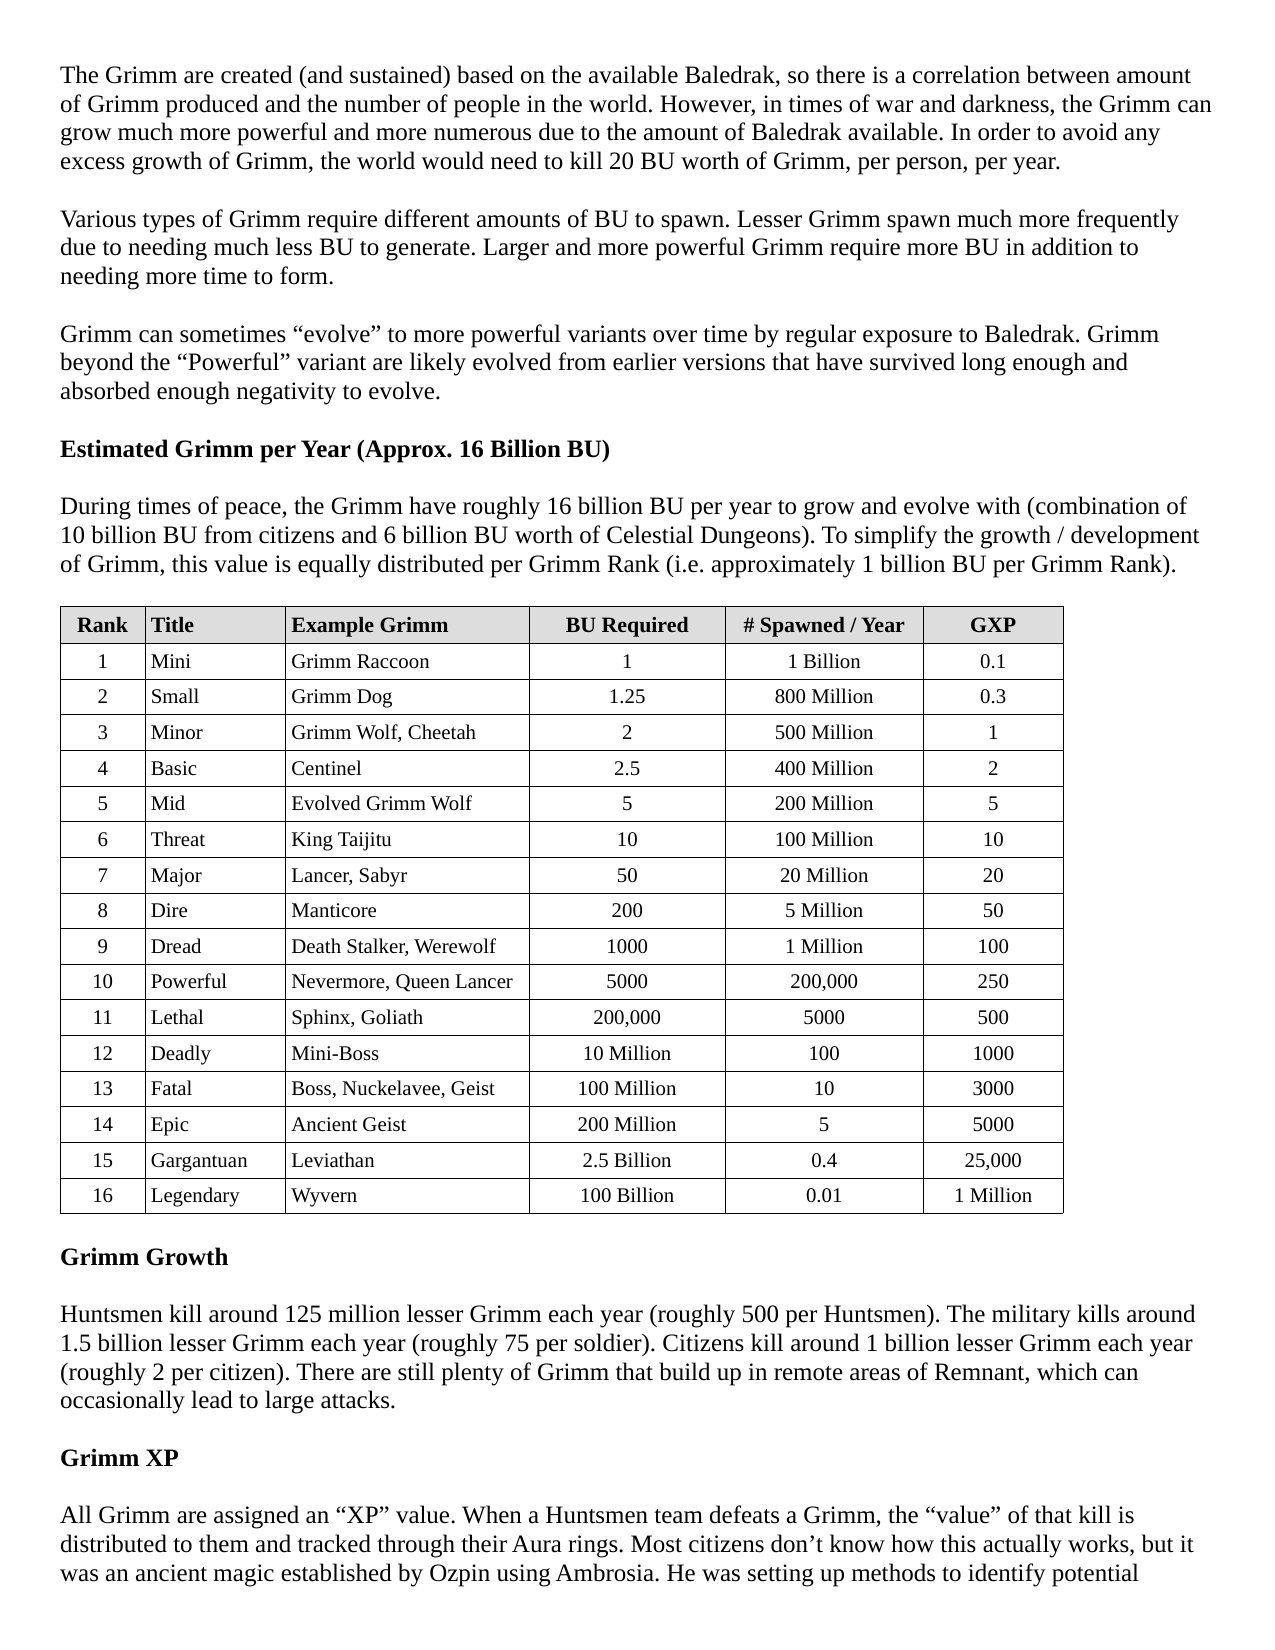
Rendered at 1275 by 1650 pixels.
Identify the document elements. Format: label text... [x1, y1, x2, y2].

table_cell 7 [61, 858, 145, 892]
table_cell Epic [146, 1107, 285, 1142]
table_cell Dire [146, 894, 285, 928]
table_cell 5 Million [726, 894, 923, 928]
table_cell Mini [146, 644, 285, 679]
table_cell Grimm Dog [286, 680, 529, 714]
table_cell 5 [530, 787, 725, 821]
table_cell Legendary [146, 1179, 285, 1213]
table_cell Manticore [286, 894, 529, 928]
table_cell Mid [146, 787, 285, 821]
table_cell Powerful [146, 965, 285, 999]
table_cell 10 [726, 1072, 923, 1106]
table_cell 800 Million [726, 680, 923, 714]
table_cell 200 [530, 894, 725, 928]
table_cell 2.5 Billion [530, 1143, 725, 1177]
table_cell 5 [726, 1107, 923, 1142]
table_cell Ancient Geist [286, 1107, 529, 1142]
table_cell 5000 [530, 965, 725, 999]
table_header Title [146, 607, 285, 643]
table_cell 100 Million [530, 1072, 725, 1106]
table_cell 1.25 [530, 680, 725, 714]
table_cell 9 [61, 929, 145, 964]
table_cell Leviathan [286, 1143, 529, 1177]
table_cell 400 Million [726, 751, 923, 786]
table_cell 0.1 [924, 644, 1063, 679]
table_cell 10 [924, 822, 1063, 857]
table_cell 1000 [924, 1036, 1063, 1071]
text During times of peace, the Grimm have roughly 16 billion BU per year to grow and evolve with (combination of 10 billion BU from citizens and 6 billion BU worth of Celestial Dungeons). To simplify the growth / development of Grimm, this value is equally distributed per Grimm Rank (i.e. approximately 1 billion BU per Grimm Rank). [60, 491, 1215, 577]
subtitle Grimm XP [60, 1443, 1215, 1472]
table_cell 16 [61, 1179, 145, 1213]
text All Grimm are assigned an “XP” value. When a Huntsmen team defeats a Grimm, the “value” of that kill is distributed to them and tracked through their Aura rings. Most citizens don’t know how this actually works, but it was an ancient magic established by Ozpin using Ambrosia. He was setting up methods to identify potential [60, 1501, 1215, 1587]
table_cell Nevermore, Queen Lancer [286, 965, 529, 999]
table_header Example Grimm [286, 607, 529, 643]
table_header Rank [61, 607, 145, 643]
table_cell 3 [61, 715, 145, 750]
table_cell 1 Million [924, 1179, 1063, 1213]
table_cell 6 [61, 822, 145, 857]
table_cell 0.3 [924, 680, 1063, 714]
table_cell 1 Million [726, 929, 923, 964]
table_cell Grimm Raccoon [286, 644, 529, 679]
table_cell 200 Million [530, 1107, 725, 1142]
table_cell 1 [924, 715, 1063, 750]
table_cell Boss, Nuckelavee, Geist [286, 1072, 529, 1106]
table_cell 13 [61, 1072, 145, 1106]
table_cell 50 [924, 894, 1063, 928]
table_cell 100 [726, 1036, 923, 1071]
table_cell 15 [61, 1143, 145, 1177]
table_cell Lancer, Sabyr [286, 858, 529, 892]
table_cell 14 [61, 1107, 145, 1142]
table_cell 500 [924, 1000, 1063, 1035]
table_header BU Required [530, 607, 725, 643]
table_header # Spawned / Year [726, 607, 923, 643]
table_cell 10 [61, 965, 145, 999]
table_cell Evolved Grimm Wolf [286, 787, 529, 821]
table_header GXP [924, 607, 1063, 643]
table_cell 100 Million [726, 822, 923, 857]
table_cell Mini-Boss [286, 1036, 529, 1071]
text The Grimm are created (and sustained) based on the available Baledrak, so there is a correlation between amount of Grimm produced and the number of people in the world. However, in times of war and darkness, the Grimm can grow much more powerful and more numerous due to the amount of Baledrak available. In order to avoid any excess growth of Grimm, the world would need to kill 20 BU worth of Grimm, per person, per year. [60, 60, 1215, 175]
table_cell 5000 [924, 1107, 1063, 1142]
table_cell 250 [924, 965, 1063, 999]
table_cell 1 [61, 644, 145, 679]
table_cell 5000 [726, 1000, 923, 1035]
table_cell 100 [924, 929, 1063, 964]
table_cell 5 [61, 787, 145, 821]
table_cell Small [146, 680, 285, 714]
table_cell 2.5 [530, 751, 725, 786]
table_cell Death Stalker, Werewolf [286, 929, 529, 964]
table_cell Fatal [146, 1072, 285, 1106]
table_cell 25,000 [924, 1143, 1063, 1177]
table_cell 2 [924, 751, 1063, 786]
table_cell Minor [146, 715, 285, 750]
table_cell 0.01 [726, 1179, 923, 1213]
table_cell 500 Million [726, 715, 923, 750]
table_cell Sphinx, Goliath [286, 1000, 529, 1035]
text Various types of Grimm require different amounts of BU to spawn. Lesser Grimm spawn much more frequently due to needing much less BU to generate. Larger and more powerful Grimm require more BU in addition to needing more time to form. [60, 204, 1215, 290]
table_cell 1 [530, 644, 725, 679]
table_cell 200,000 [726, 965, 923, 999]
table_cell 20 Million [726, 858, 923, 892]
table_cell Wyvern [286, 1179, 529, 1213]
text Grimm can sometimes “evolve” to more powerful variants over time by regular exposure to Baledrak. Grimm beyond the “Powerful” variant are likely evolved from earlier versions that have survived long enough and absorbed enough negativity to evolve. [60, 319, 1215, 405]
table_cell Threat [146, 822, 285, 857]
table_cell Gargantuan [146, 1143, 285, 1177]
table_cell 0.4 [726, 1143, 923, 1177]
table_cell 200,000 [530, 1000, 725, 1035]
table_cell 20 [924, 858, 1063, 892]
table_cell 4 [61, 751, 145, 786]
table_cell 2 [530, 715, 725, 750]
table_cell 50 [530, 858, 725, 892]
subtitle Estimated Grimm per Year (Approx. 16 Billion BU) [60, 434, 1215, 462]
table_cell 200 Million [726, 787, 923, 821]
table_cell King Taijitu [286, 822, 529, 857]
table_cell Major [146, 858, 285, 892]
table_cell 10 Million [530, 1036, 725, 1071]
table_cell 8 [61, 894, 145, 928]
table_cell Grimm Wolf, Cheetah [286, 715, 529, 750]
table_cell 12 [61, 1036, 145, 1071]
text Huntsmen kill around 125 million lesser Grimm each year (roughly 500 per Huntsmen). The military kills around 1.5 billion lesser Grimm each year (roughly 75 per soldier). Citizens kill around 1 billion lesser Grimm each year (roughly 2 per citizen). There are still plenty of Grimm that build up in remote areas of Remnant, which can occasionally lead to large attacks. [60, 1299, 1215, 1414]
table_cell 3000 [924, 1072, 1063, 1106]
table_cell 10 [530, 822, 725, 857]
subtitle Grimm Growth [60, 1242, 1215, 1271]
table_cell Dread [146, 929, 285, 964]
table_cell 11 [61, 1000, 145, 1035]
table_cell 5 [924, 787, 1063, 821]
table_cell 1 Billion [726, 644, 923, 679]
table_cell Centinel [286, 751, 529, 786]
table_cell 100 Billion [530, 1179, 725, 1213]
table_cell Lethal [146, 1000, 285, 1035]
table_cell Basic [146, 751, 285, 786]
table_cell 1000 [530, 929, 725, 964]
table_cell 2 [61, 680, 145, 714]
table_cell Deadly [146, 1036, 285, 1071]
